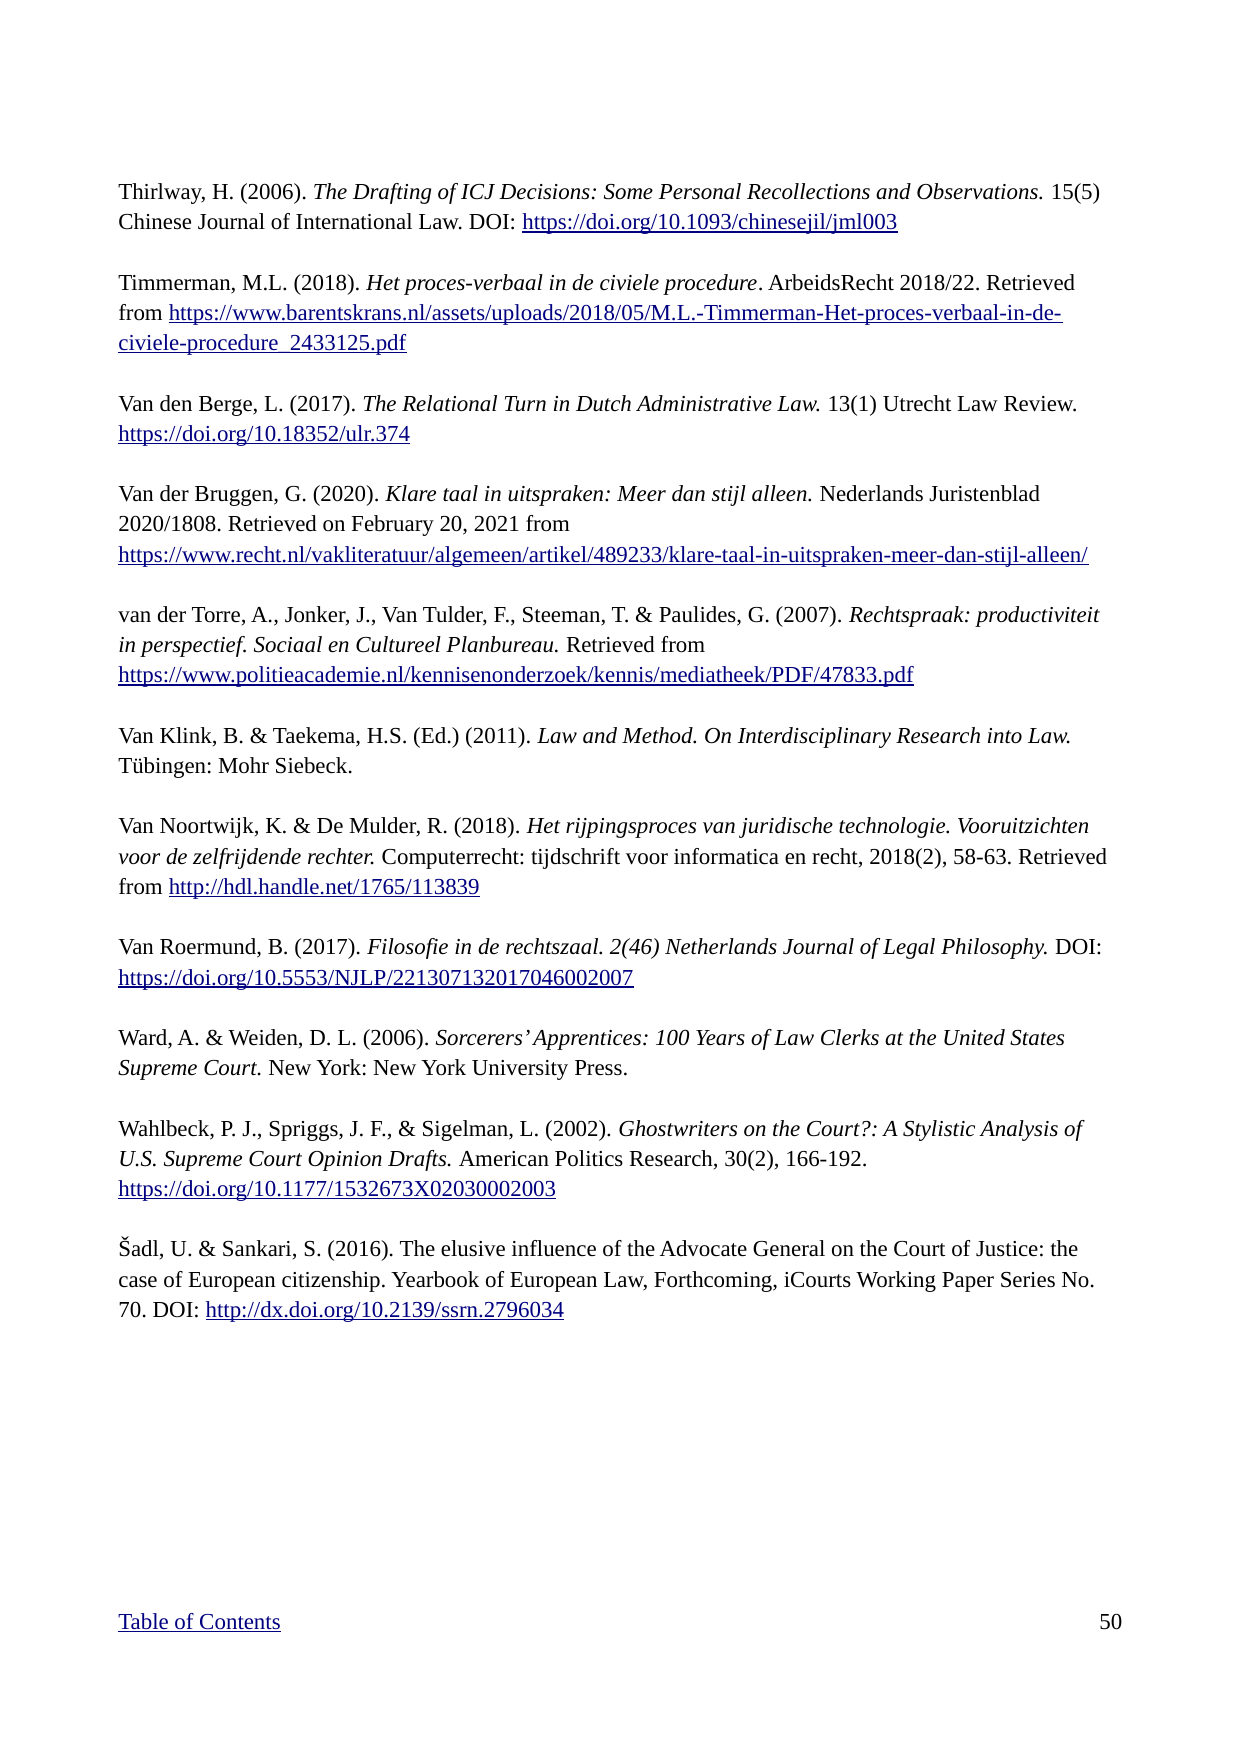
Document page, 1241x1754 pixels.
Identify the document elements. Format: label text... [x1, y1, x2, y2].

text Ward, A. & Weiden, D. L. (2006). Sorcerers’ Apprentices: 100 Years of Law Clerks at the United States Supreme Court. New York: New York University Press. [118, 1024, 1122, 1081]
text Van der Bruggen, G. (2020). Klare taal in uitspraken: Meer dan stijl alleen. Nederlands Juristenblad 2020/1808. Retrieved on February 20, 2021 from https://www.recht.nl/vakliteratuur/algemeen/artikel/489233/klare-taal-in-uitspraken-meer-dan-stijl-alleen/ [118, 480, 1122, 567]
text van der Torre, A., Jonker, J., Van Tulder, F., Steeman, T. & Paulides, G. (2007). Rechtspraak: productiviteit in perspectief. Sociaal en Cultureel Planbureau. Retrieved from https://www.politieacademie.nl/kennisenonderzoek/kennis/mediatheek/PDF/47833.pdf [118, 601, 1122, 688]
text Van den Berge, L. (2017). The Relational Turn in Dutch Administrative Law. 13(1) Utrecht Law Review. https://doi.org/10.18352/ulr.374 [118, 389, 1122, 446]
text Timmerman, M.L. (2018). Het proces-verbaal in de civiele procedure. ArbeidsRecht 2018/22. Retrieved from https://www.barentskrans.nl/assets/uploads/2018/05/M.L.-Timmerman-Het-proces-verbaal-in-de-civiele-procedure_2433125.pdf [118, 269, 1122, 356]
text Van Roermund, B. (2017). Filosofie in de rechtszaal. 2(46) Netherlands Journal of Legal Philosophy. DOI: https://doi.org/10.5553/NJLP/221307132017046002007 [118, 933, 1122, 990]
text Van Klink, B. & Taekema, H.S. (Ed.) (2011). Law and Method. On Interdisciplinary Research into Law. Tübingen: Mohr Siebeck. [118, 722, 1122, 778]
text Šadl, U. & Sankari, S. (2016). The elusive influence of the Advocate General on the Court of Justice: the case of European citizenship. Yearbook of European Law, Forthcoming, iCourts Working Paper Series No. 70. DOI: http://dx.doi.org/10.2139/ssrn.2796034 [118, 1235, 1122, 1322]
text Wahlbeck, P. J., Spriggs, J. F., & Sigelman, L. (2002). Ghostwriters on the Court?: A Stylistic Analysis of U.S. Supreme Court Opinion Drafts. American Politics Research, 30(2), 166-192. https://doi.org/10.1177/1532673X02030002003 [118, 1114, 1122, 1201]
text Thirlway, H. (2006). The Drafting of ICJ Decisions: Some Personal Recollections and Observations. 15(5) Chinese Journal of International Law. DOI: https://doi.org/10.1093/chinesejil/jml003 [118, 178, 1122, 235]
text Van Noortwijk, K. & De Mulder, R. (2018). Het rijpingsproces van juridische technologie. Vooruitzichten voor de zelfrijdende rechter. Computerrecht: tijdschrift voor informatica en recht, 2018(2), 58-63. Retrieved from http://hdl.handle.net/1765/113839 [118, 812, 1122, 899]
